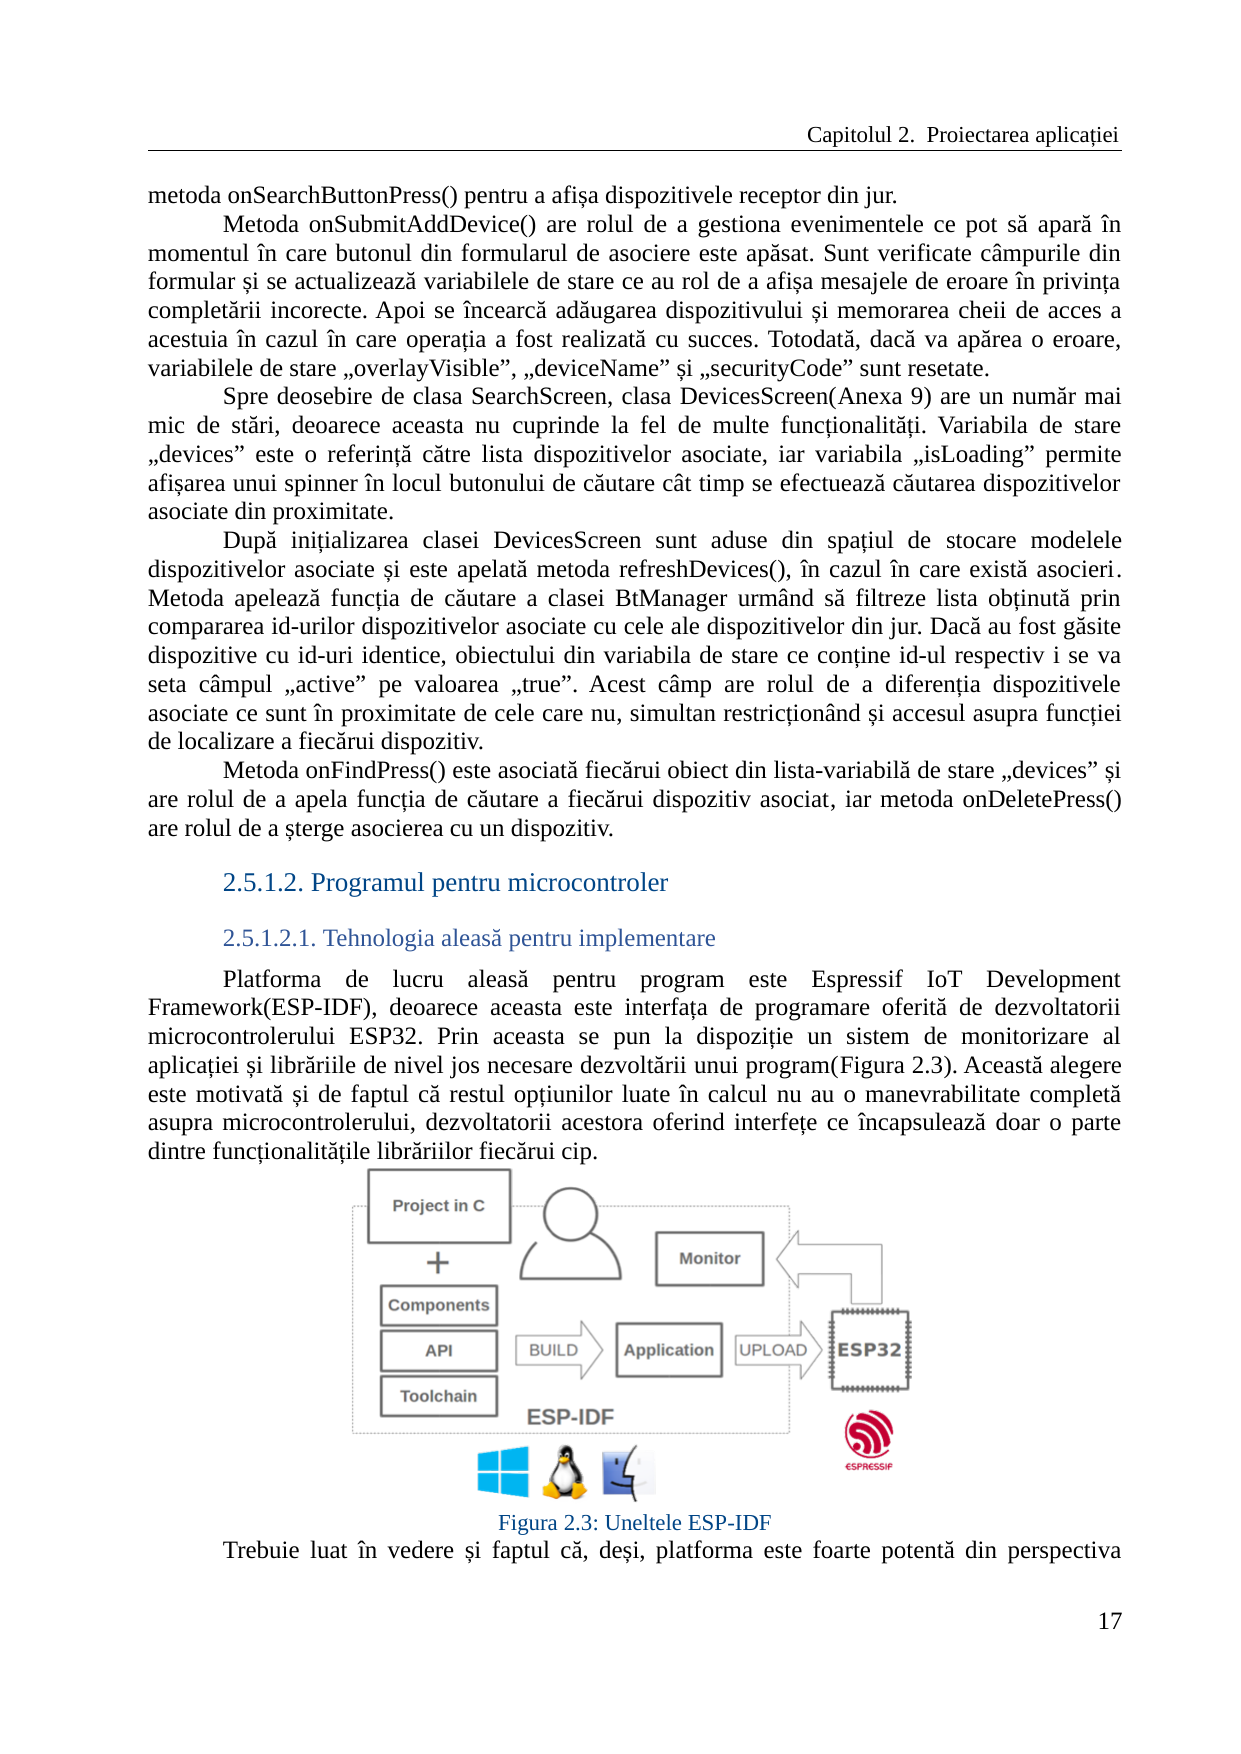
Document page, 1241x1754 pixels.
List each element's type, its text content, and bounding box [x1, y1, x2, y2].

text Trebuie luat în vedere și faptul că, deși, platforma este foarte potentă din perspectiva [148, 1165, 1122, 1564]
text Metoda onFindPress() este asociată fiecărui obiect din lista-variabilă de stare „devices” și are rolul de a apela funcția de căutare a fiecărui dispozitiv asociat, iar metoda onDeletePress() are rolul de a șterge asocierea cu un dispozitiv. [148, 755, 1122, 841]
text Metoda onSubmitAddDevice() are rolul de a gestiona evenimentele ce pot să apară în momentul în care butonul din formularul de asociere este apăsat. Sunt verificate câmpurile din formular și se actualizează variabilele de stare ce au rol de a afișa mesajele de eroare în privința completării incorecte. Apoi se încearcă adăugarea dispozitivului și memorarea cheii de acces a acestuia în cazul în care operația a fost realizată cu succes. Totodată, dacă va apărea o eroare, variabilele de stare „overlayVisible”, „deviceName” și „securityCode” sunt resetate. [148, 209, 1122, 381]
text Figura 2.3: Uneltele ESP-IDF [329, 1509, 941, 1535]
text metoda onSearchButtonPress() pentru a afișa dispozitivele receptor din jur. [148, 180, 1122, 209]
picture [328, 1165, 941, 1509]
text Spre deosebire de clasa SearchScreen, clasa DevicesScreen(Anexa 9.) are un număr mai mic de stări, deoarece aceasta nu cuprinde la fel de multe funcționalități. Variabila de stare „devices” este o referință către lista dispozitivelor asociate, iar variabila „isLoading” permite afișarea unui spinner în locul butonului de căutare cât timp se efectuează căutarea dispozitivelor asociate din proximitate. [148, 381, 1122, 525]
text Platforma de lucru aleasă pentru program este Espressif IoT Development Framework(ESP-IDF), deoarece aceasta este interfața de programare oferită de dezvoltatorii microcontrolerului ESP32. Prin aceasta se pun la dispoziție un sistem de monitorizare al aplicației și librăriile de nivel jos necesare dezvoltării unui program(Figura 2.3). Această alegere este motivată și de faptul că restul opțiunilor luate în calcul nu au o manevrabilitate completă asupra microcontrolerului, dezvoltatorii acestora oferind interfețe ce încapsulează doar o parte dintre funcționalitățile librăriilor fiecărui cip. [148, 964, 1122, 1165]
text După inițializarea clasei DevicesScreen sunt aduse din spațiul de stocare modelele dispozitivelor asociate și este apelată metoda refreshDevices(), în cazul în care există asocieri. Metoda apelează funcția de căutare a clasei BtManager urmând să filtreze lista obținută prin compararea id-urilor dispozitivelor asociate cu cele ale dispozitivelor din jur. Dacă au fost găsite dispozitive cu id-uri identice, obiectului din variabila de stare ce conține id-ul respectiv i se va seta câmpul „active” pe valoarea „true”. Acest câmp are rolul de a diferenția dispozitivele asociate ce sunt în proximitate de cele care nu, simultan restricționând și accesul asupra funcției de localizare a fiecărui dispozitiv. [148, 525, 1122, 755]
subtitle Tehnologia aleasă pentru implementare [223, 923, 1122, 952]
subtitle Programul pentru microcontroler [223, 866, 1122, 897]
